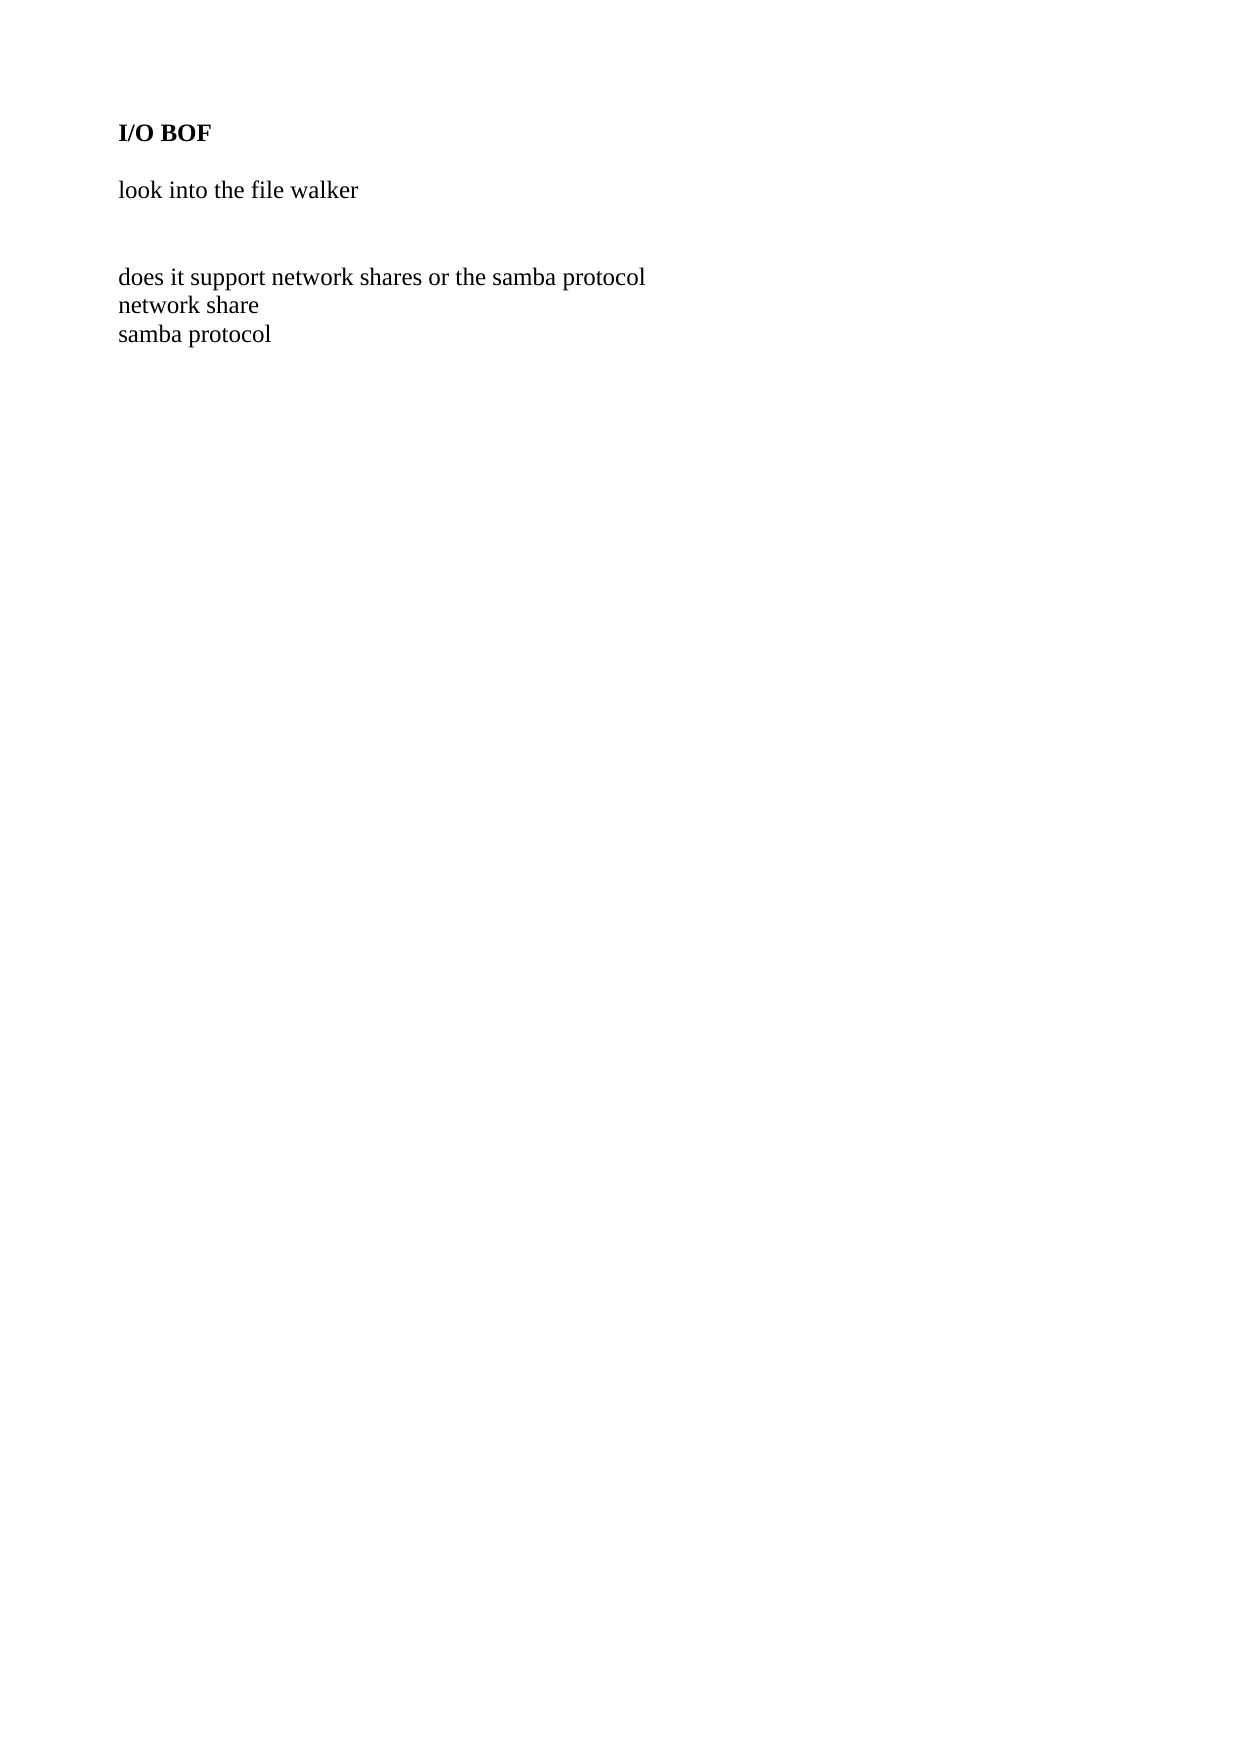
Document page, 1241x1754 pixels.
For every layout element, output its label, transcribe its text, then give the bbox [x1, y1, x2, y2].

text look into the file walker [118, 176, 1122, 204]
text network share [118, 291, 1122, 319]
text I/O BOF [118, 118, 1122, 147]
text samba protocol [118, 319, 1122, 348]
text does it support network shares or the samba protocol [118, 262, 1122, 291]
